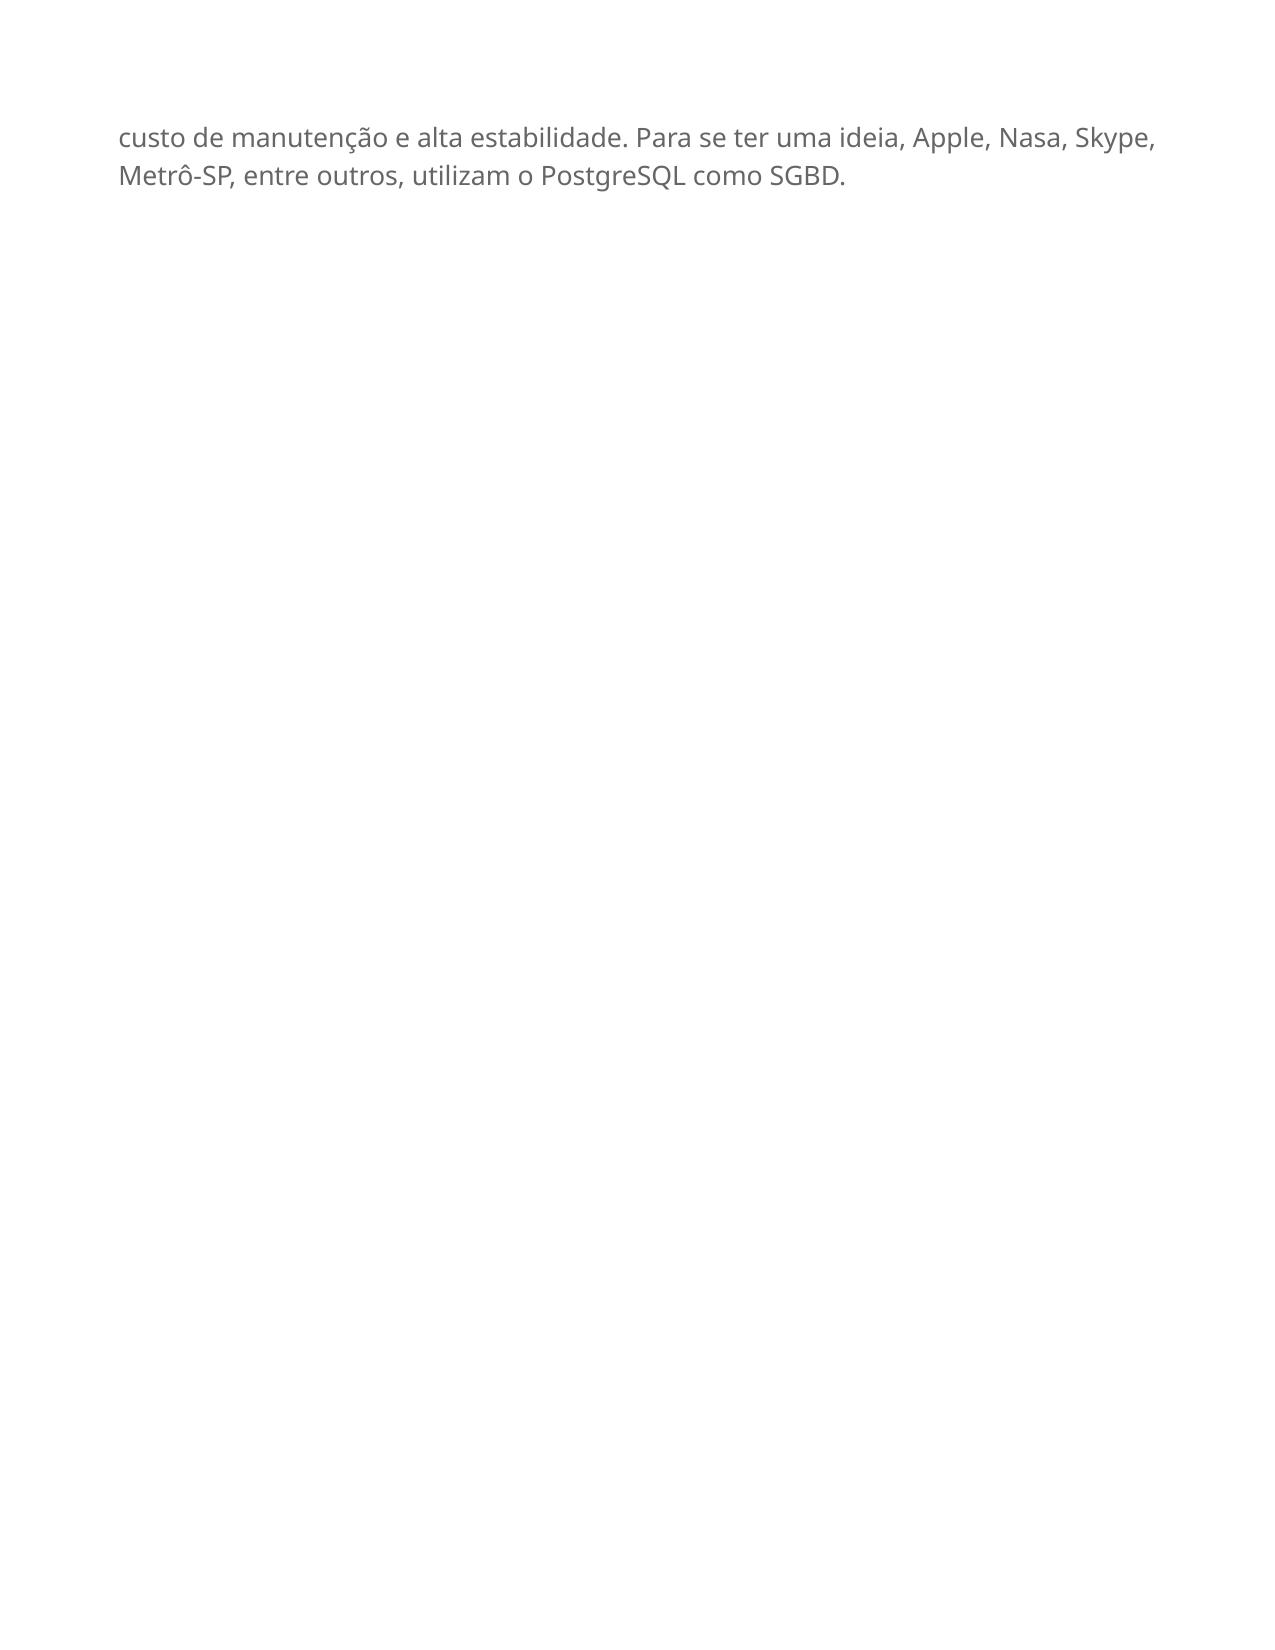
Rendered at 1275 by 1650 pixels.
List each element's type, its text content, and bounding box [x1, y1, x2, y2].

text custo de manutenção e alta estabilidade. Para se ter uma ideia, Apple, Nasa, Skype, Metrô-SP, entre outros, utilizam o PostgreSQL como SGBD. [118, 118, 1157, 193]
